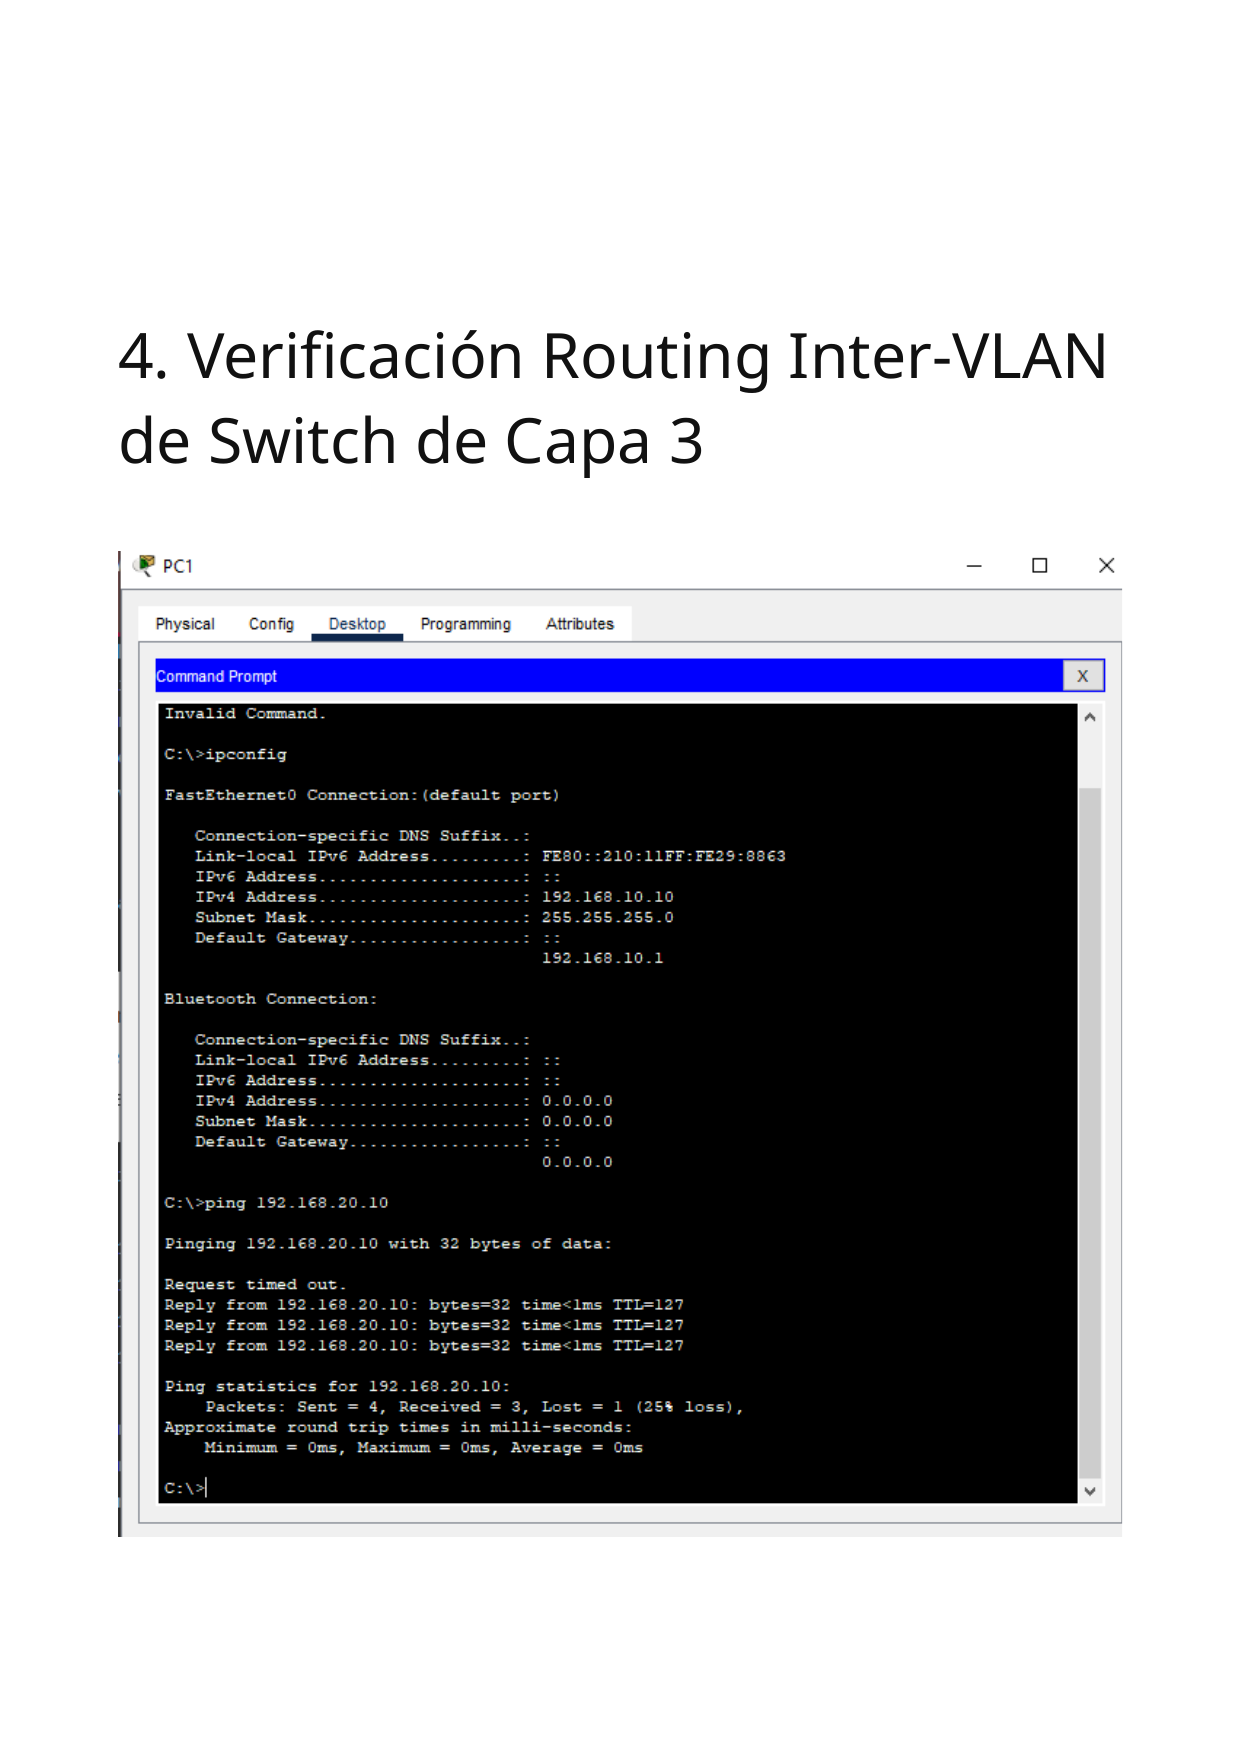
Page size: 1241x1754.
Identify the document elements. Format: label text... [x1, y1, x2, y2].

picture [118, 551, 1123, 1537]
subtitle 4. Verificación Routing Inter-VLAN de Switch de Capa 3 [118, 311, 1122, 482]
